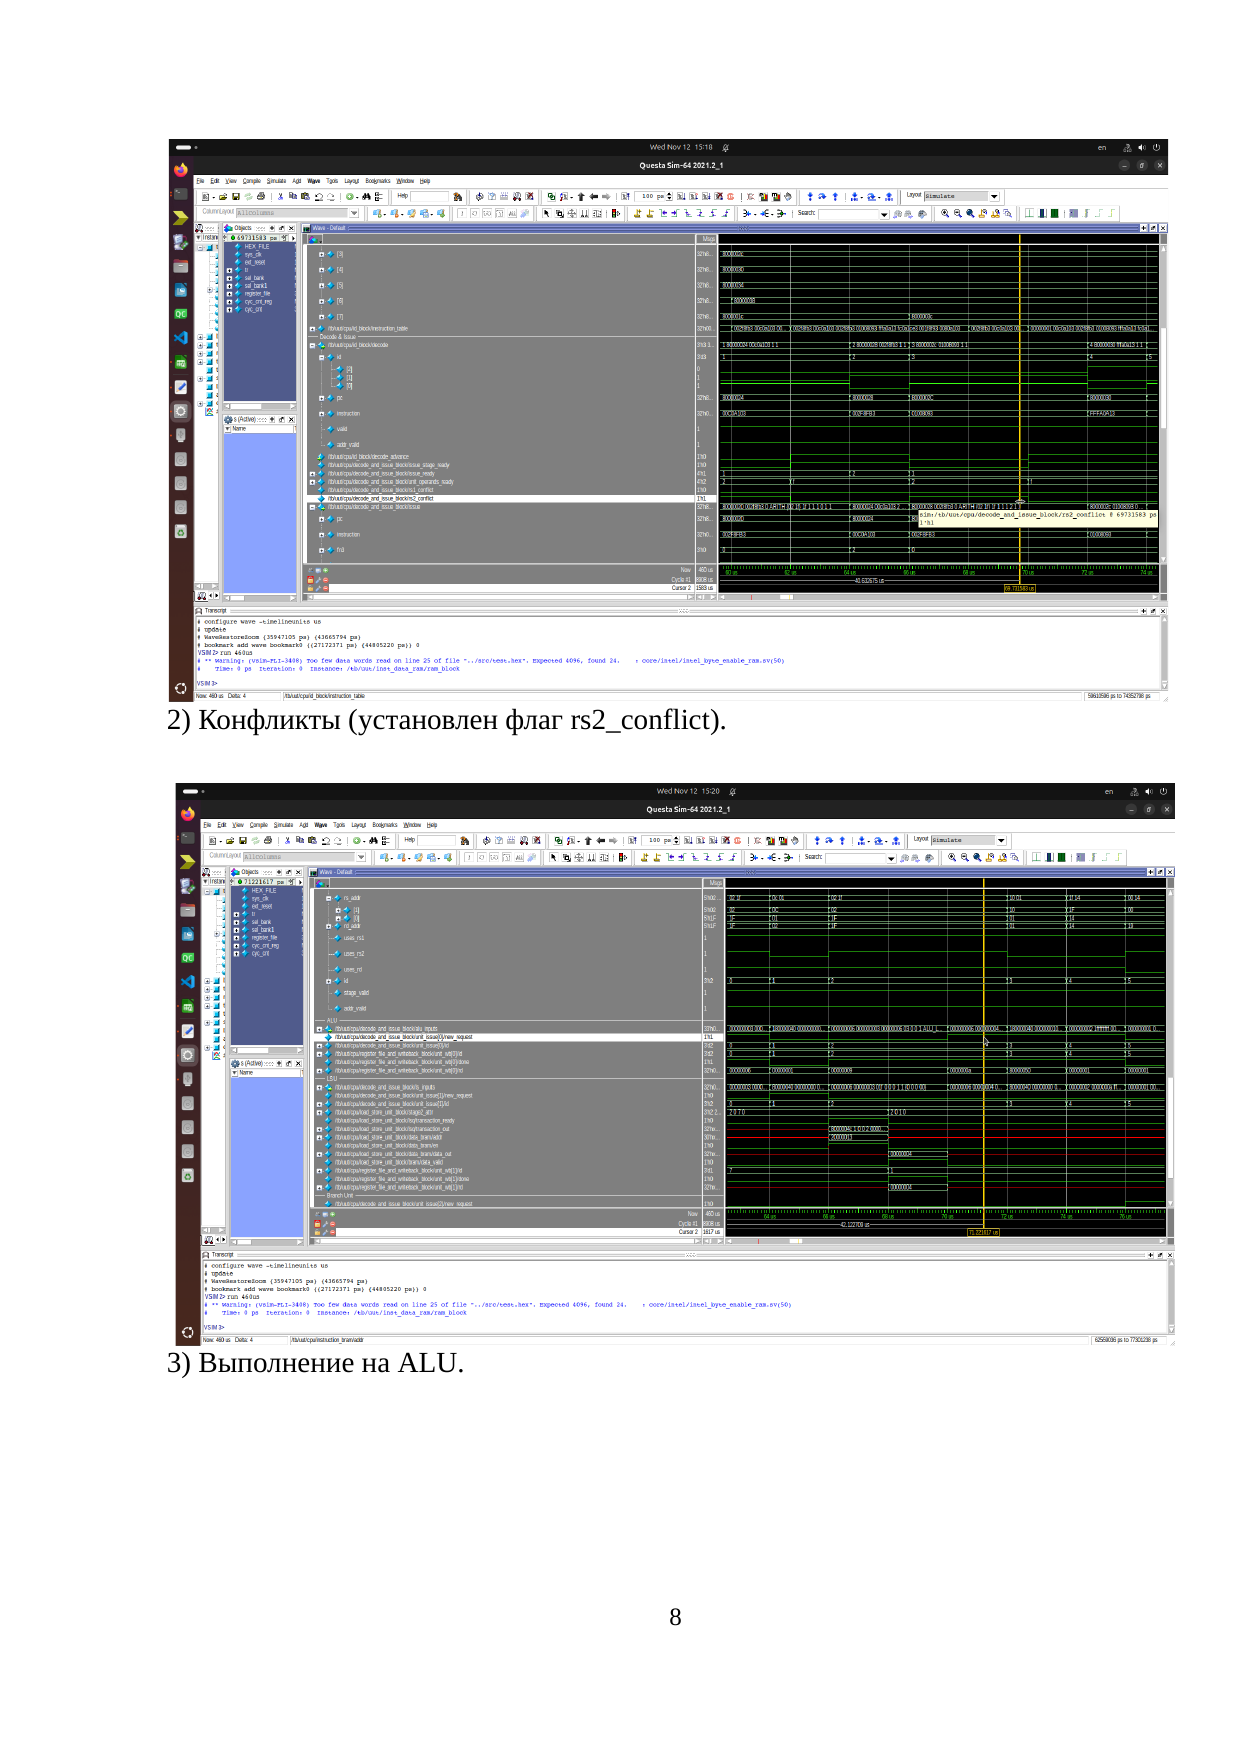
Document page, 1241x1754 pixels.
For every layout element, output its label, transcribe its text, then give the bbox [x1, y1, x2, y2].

picture [168, 139, 1169, 702]
subtitle 2) Конфликты (установлен флаг rs2_conflict). [167, 135, 1166, 735]
subtitle 3) Выполнение на ALU. [167, 783, 1166, 1379]
picture [175, 783, 1175, 1346]
